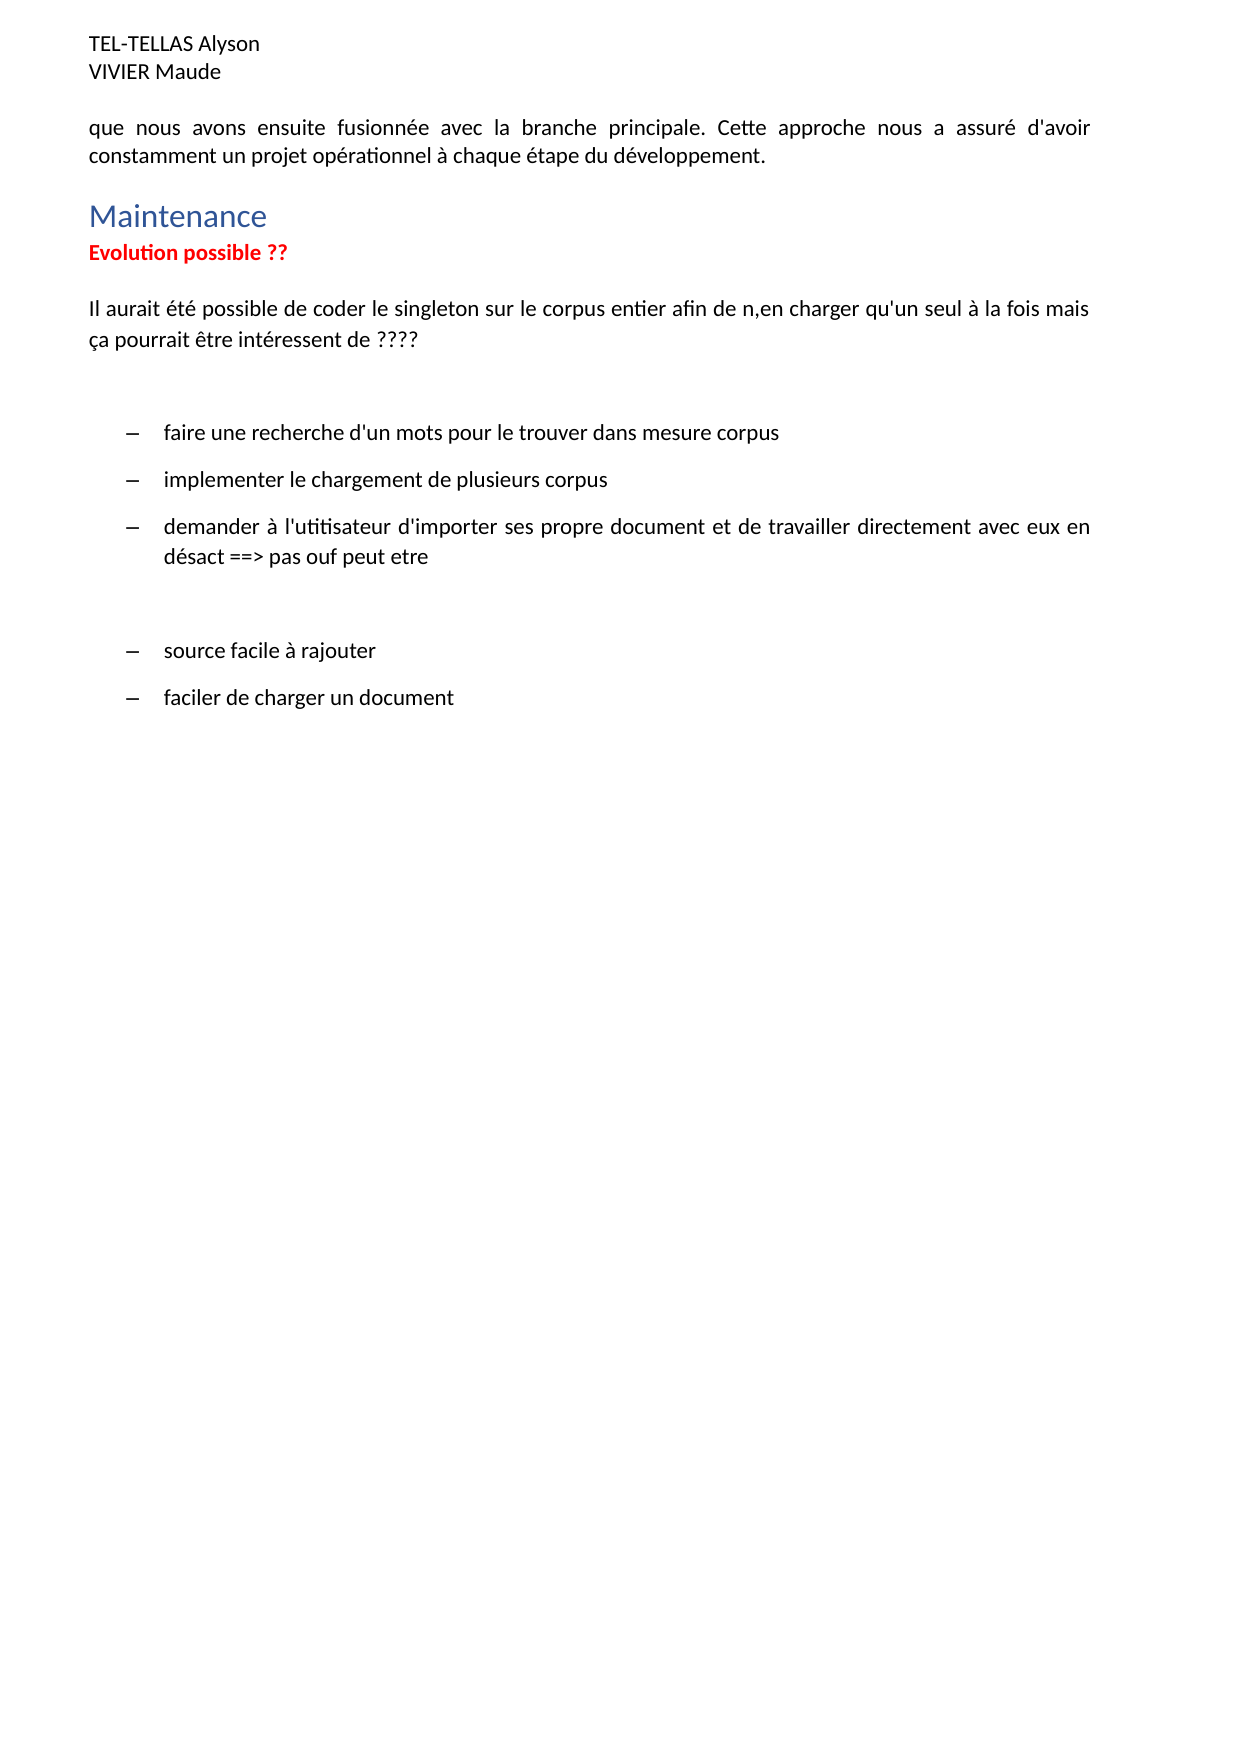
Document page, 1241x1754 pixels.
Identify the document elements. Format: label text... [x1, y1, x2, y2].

list faire une recherche d'un mots pour le trouver dans mesure corpus [126, 418, 1092, 447]
list implementer le chargement de plusieurs corpus [126, 465, 1092, 493]
list demander à l'utitisateur d'importer ses propre document et de travailler directement avec eux en désact ==> pas ouf peut etre [126, 512, 1092, 571]
text Il aurait été possible de coder le singleton sur le corpus entier afin de n,en charger qu'un seul à la fois mais ça pourrait être intéressent de ???? [89, 294, 1092, 353]
subtitle Maintenance [89, 194, 1092, 235]
text Evolution possible ?? [89, 238, 1092, 267]
list source facile à rajouter [126, 636, 1092, 664]
text que nous avons ensuite fusionnée avec la branche principale. Cette approche nous a assuré d'avoir constamment un projet opérationnel à chaque étape du développement. [89, 113, 1092, 169]
list faciler de charger un document [126, 683, 1092, 711]
